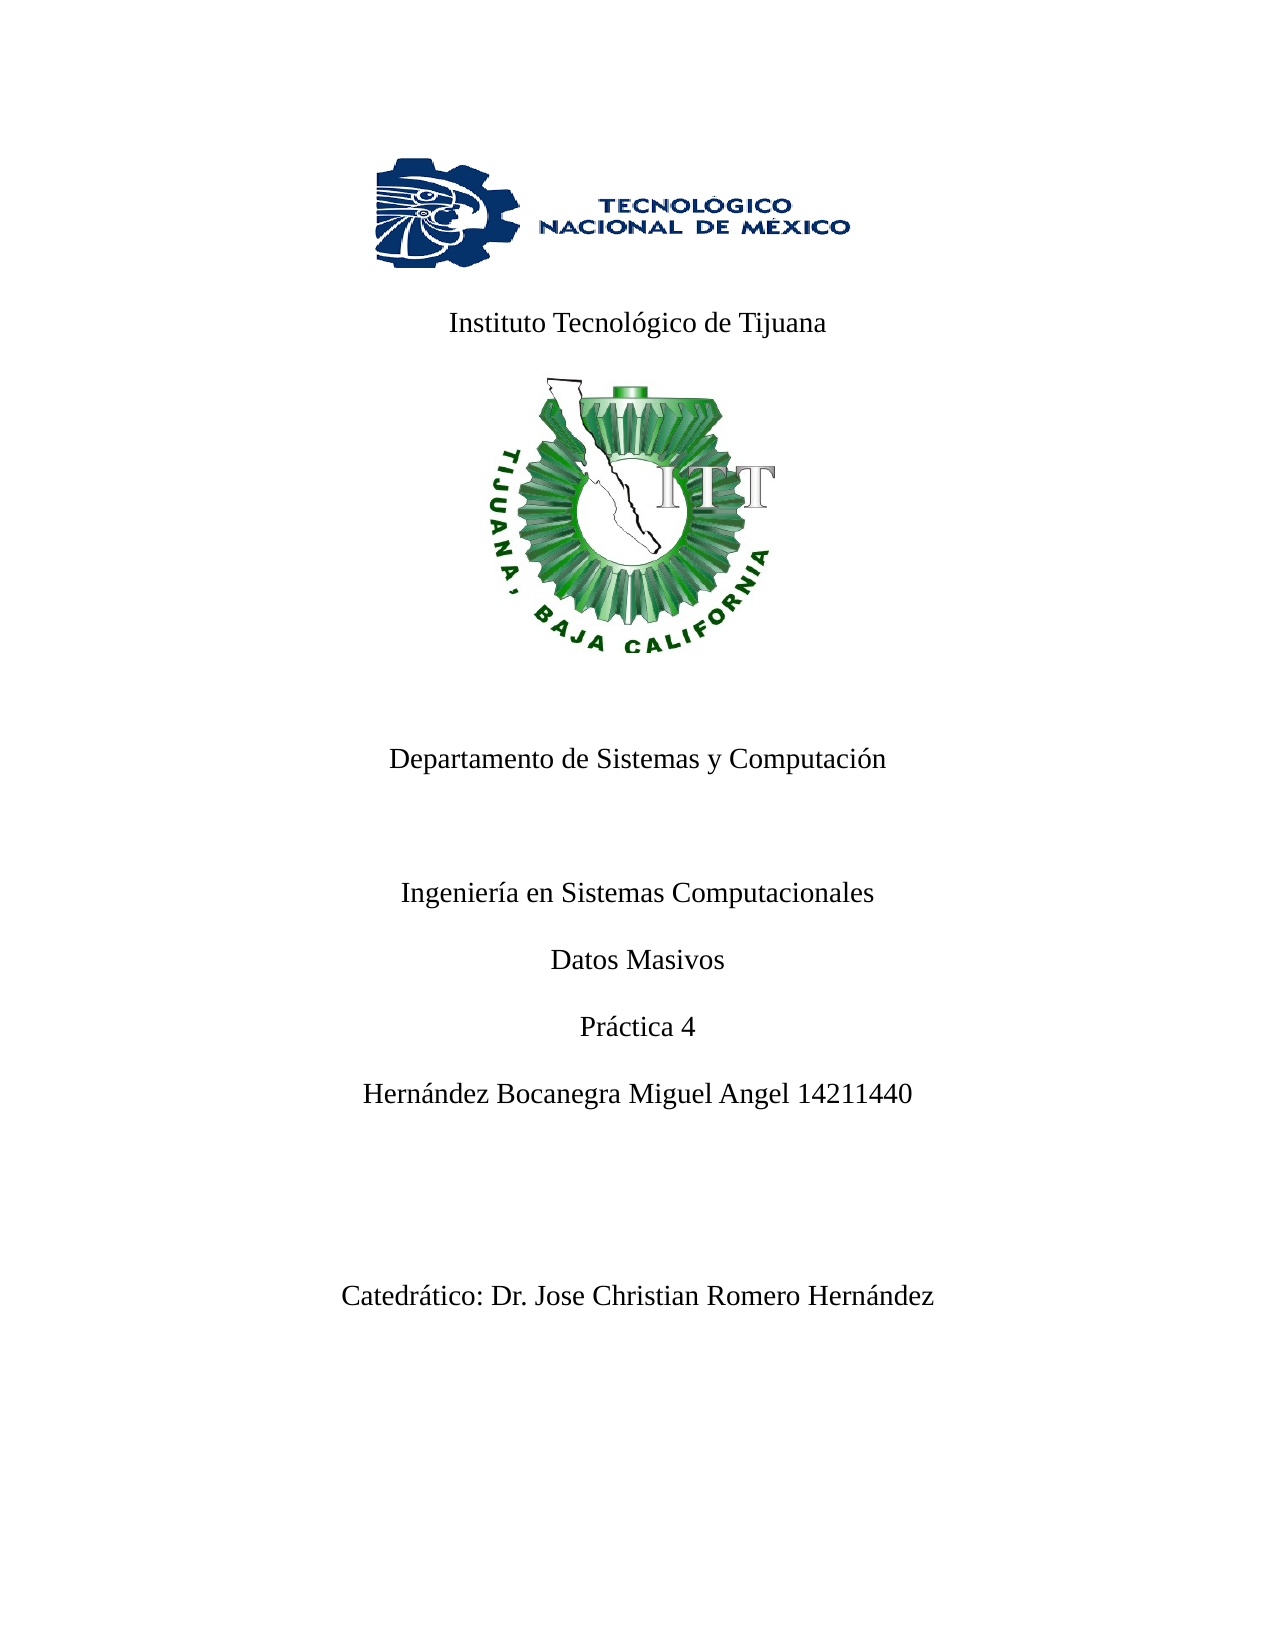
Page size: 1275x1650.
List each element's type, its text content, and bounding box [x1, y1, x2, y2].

picture [477, 365, 775, 653]
text Instituto Tecnológico de Tijuana [118, 305, 1157, 338]
picture [375, 158, 851, 268]
text Ingeniería en Sistemas Computacionales [118, 875, 1157, 909]
text Práctica 4 [118, 1009, 1157, 1043]
text Hernández Bocanegra Miguel Angel 14211440 [118, 1076, 1157, 1110]
text Datos Masivos [118, 942, 1157, 976]
text Catedrático: Dr. Jose Christian Romero Hernández [118, 1278, 1157, 1311]
text Departamento de Sistemas y Computación [118, 741, 1157, 774]
